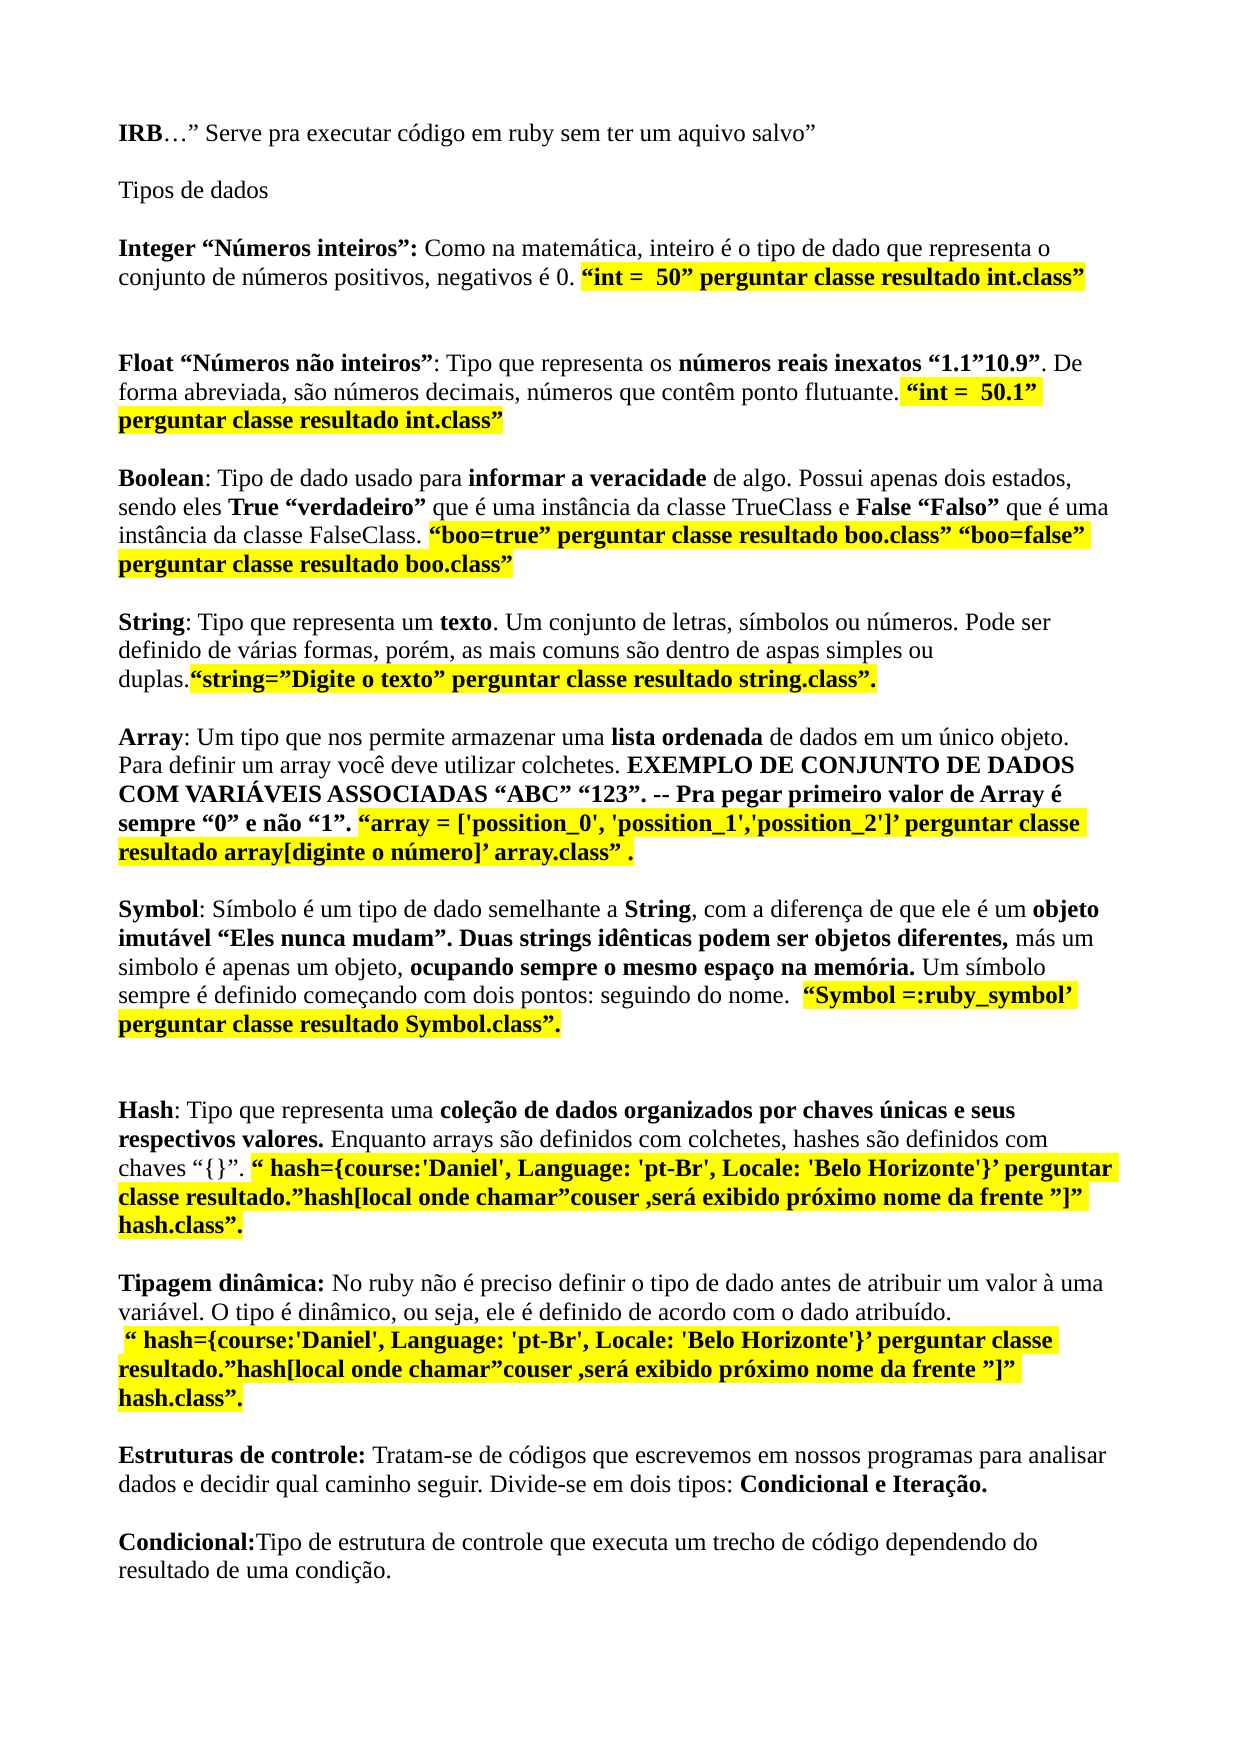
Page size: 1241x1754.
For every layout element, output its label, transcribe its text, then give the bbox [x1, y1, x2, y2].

text Float “Números não inteiros”: Tipo que representa os números reais inexatos “1.1”10.9”. De forma abreviada, são números decimais, números que contêm ponto flutuante. “int = 50.1” perguntar classe resultado int.class” [118, 348, 1122, 434]
text Tipagem dinâmica: No ruby não é preciso definir o tipo de dado antes de atribuir um valor à uma variável. O tipo é dinâmico, ou seja, ele é definido de acordo com o dado atribuído. [118, 1268, 1122, 1326]
text Integer “Números inteiros”: Como na matemática, inteiro é o tipo de dado que representa o conjunto de números positivos, negativos é 0. “int = 50” perguntar classe resultado int.class” [118, 233, 1122, 291]
text Array: Um tipo que nos permite armazenar uma lista ordenada de dados em um único objeto. [118, 722, 1122, 751]
text Symbol: Símbolo é um tipo de dado semelhante a String, com a diferença de que ele é um objeto imutável “Eles nunca mudam”. Duas strings idênticas podem ser objetos diferentes, más um simbolo é apenas um objeto, ocupando sempre o mesmo espaço na memória. Um símbolo sempre é definido começando com dois pontos: seguindo do nome. “Symbol =:ruby_symbol’ perguntar classe resultado Symbol.class”. [118, 894, 1122, 1038]
text Condicional:Tipo de estrutura de controle que executa um trecho de código dependendo do resultado de uma condição. [118, 1527, 1122, 1584]
text Estruturas de controle: Tratam-se de códigos que escrevemos em nossos programas para analisar dados e decidir qual caminho seguir. Divide-se em dois tipos: Condicional e Iteração. [118, 1441, 1122, 1498]
text IRB…” Serve pra executar código em ruby sem ter um aquivo salvo” [118, 118, 1122, 147]
text Boolean: Tipo de dado usado para informar a veracidade de algo. Possui apenas dois estados, sendo eles True “verdadeiro” que é uma instância da classe TrueClass e False “Falso” que é uma instância da classe FalseClass. “boo=true” perguntar classe resultado boo.class” “boo=false” perguntar classe resultado boo.class” [118, 463, 1122, 578]
text String: Tipo que representa um texto. Um conjunto de letras, símbolos ou números. Pode ser definido de várias formas, porém, as mais comuns são dentro de aspas simples ou duplas.“string=”Digite o texto” perguntar classe resultado string.class”. [118, 607, 1122, 693]
text Tipos de dados [118, 176, 1122, 204]
text Para definir um array você deve utilizar colchetes. EXEMPLO DE CONJUNTO DE DADOS COM VARIÁVEIS ASSOCIADAS “ABC” “123”. -- Pra pegar primeiro valor de Array é sempre “0” e não “1”. “array = ['possition_0', 'possition_1','possition_2']’ perguntar classe resultado array[diginte o número]’ array.class” . [118, 751, 1122, 866]
text “ hash={course:'Daniel', Language: 'pt-Br', Locale: 'Belo Horizonte'}’ perguntar classe resultado.”hash[local onde chamar”couser ,será exibido próximo nome da frente ”]” hash.class”. [118, 1326, 1122, 1412]
text Hash: Tipo que representa uma coleção de dados organizados por chaves únicas e seus respectivos valores. Enquanto arrays são definidos com colchetes, hashes são definidos com chaves “{}”. “ hash={course:'Daniel', Language: 'pt-Br', Locale: 'Belo Horizonte'}’ perguntar classe resultado.”hash[local onde chamar”couser ,será exibido próximo nome da frente ”]” hash.class”. [118, 1096, 1122, 1239]
